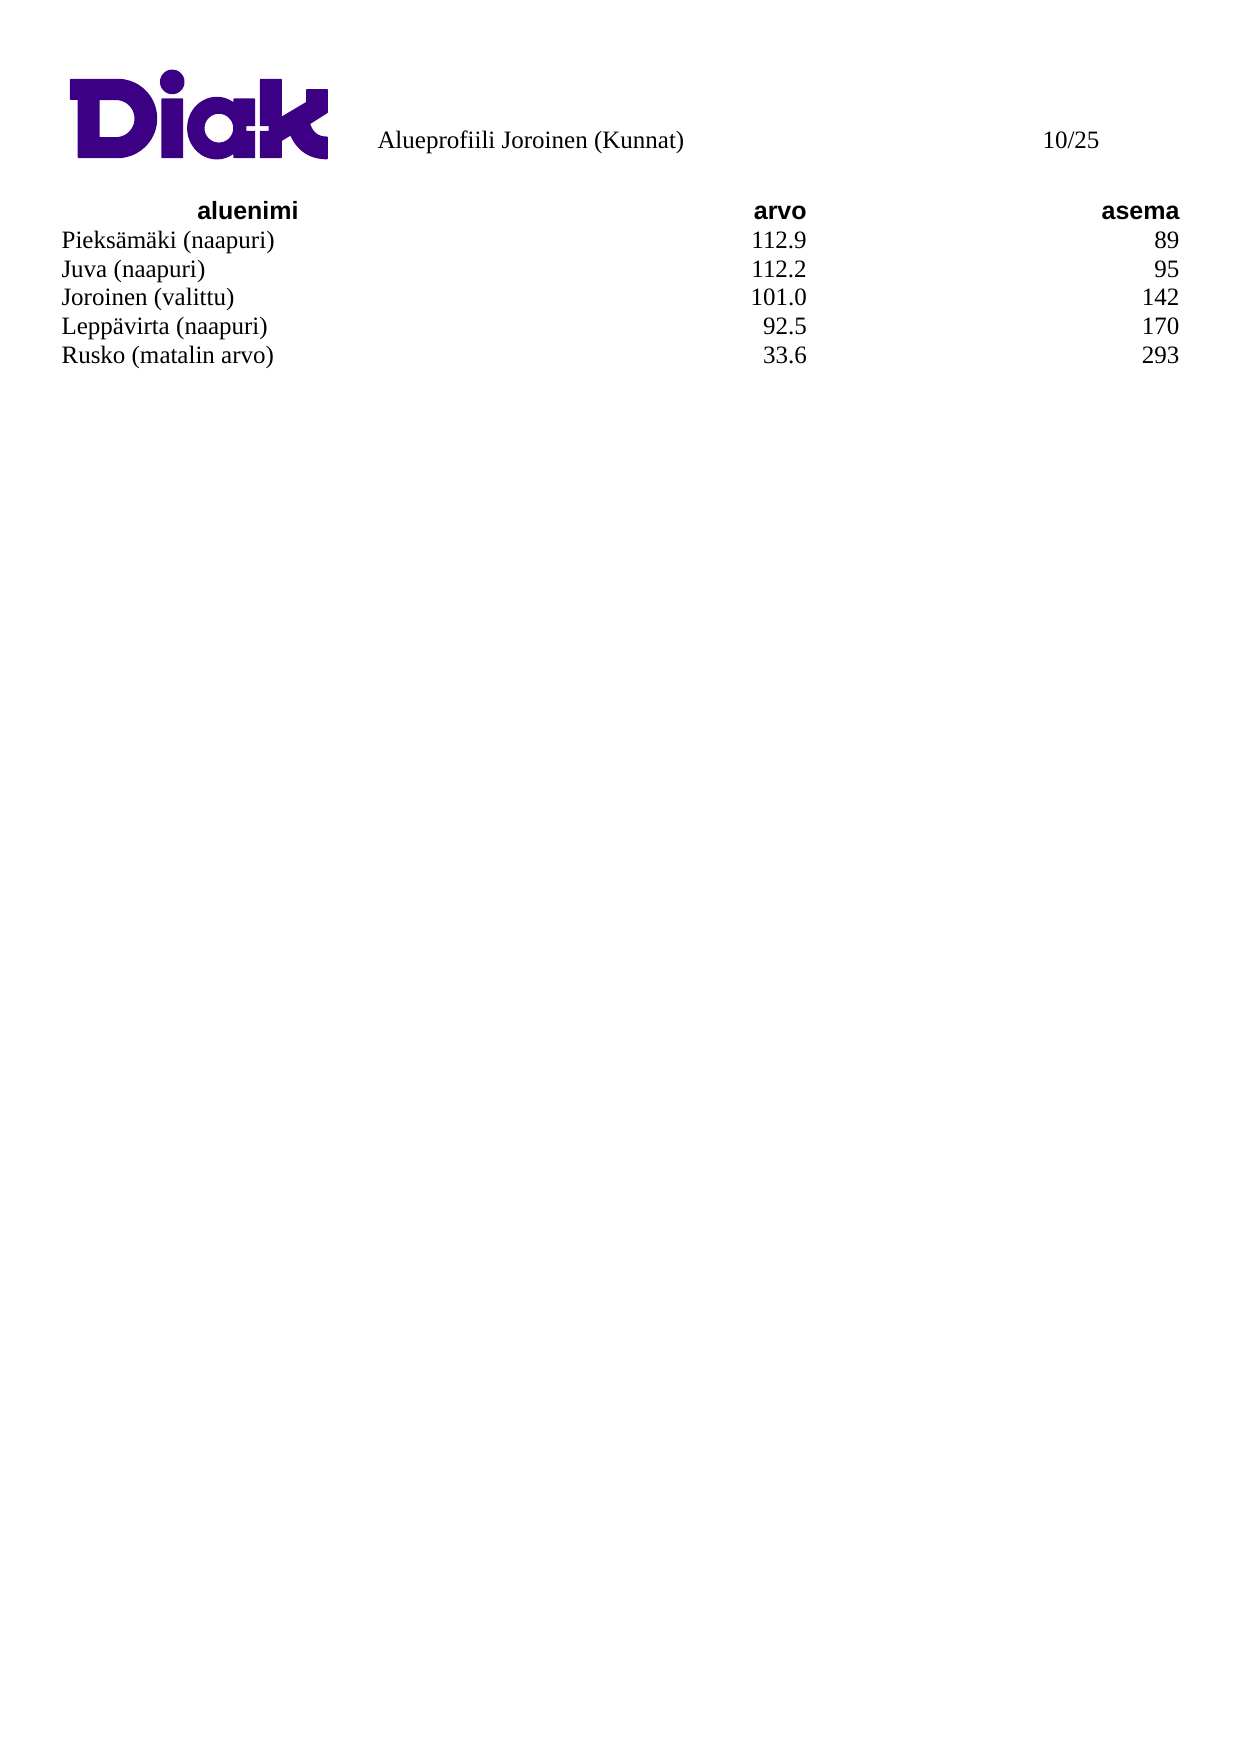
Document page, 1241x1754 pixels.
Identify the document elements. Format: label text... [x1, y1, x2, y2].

table_cell 142 [806, 283, 1179, 311]
table_cell 89 [806, 225, 1179, 254]
table_cell Rusko (matalin arvo) [61, 340, 434, 369]
table_cell 170 [806, 311, 1179, 340]
table_cell Leppävirta (naapuri) [61, 311, 434, 340]
table_header arvo [434, 196, 806, 225]
table_cell 112.9 [434, 225, 806, 254]
table_header aluenimi [61, 196, 434, 225]
table_cell Juva (naapuri) [61, 254, 434, 282]
table_cell Joroinen (valittu) [61, 283, 434, 311]
table_cell 92.5 [434, 311, 806, 340]
table_cell 101.0 [434, 283, 806, 311]
table_cell 33.6 [434, 340, 806, 369]
table_cell 112.2 [434, 254, 806, 282]
table_cell Pieksämäki (naapuri) [61, 225, 434, 254]
table_header asema [806, 196, 1179, 225]
table_cell 95 [806, 254, 1179, 282]
table_cell 293 [806, 340, 1179, 369]
